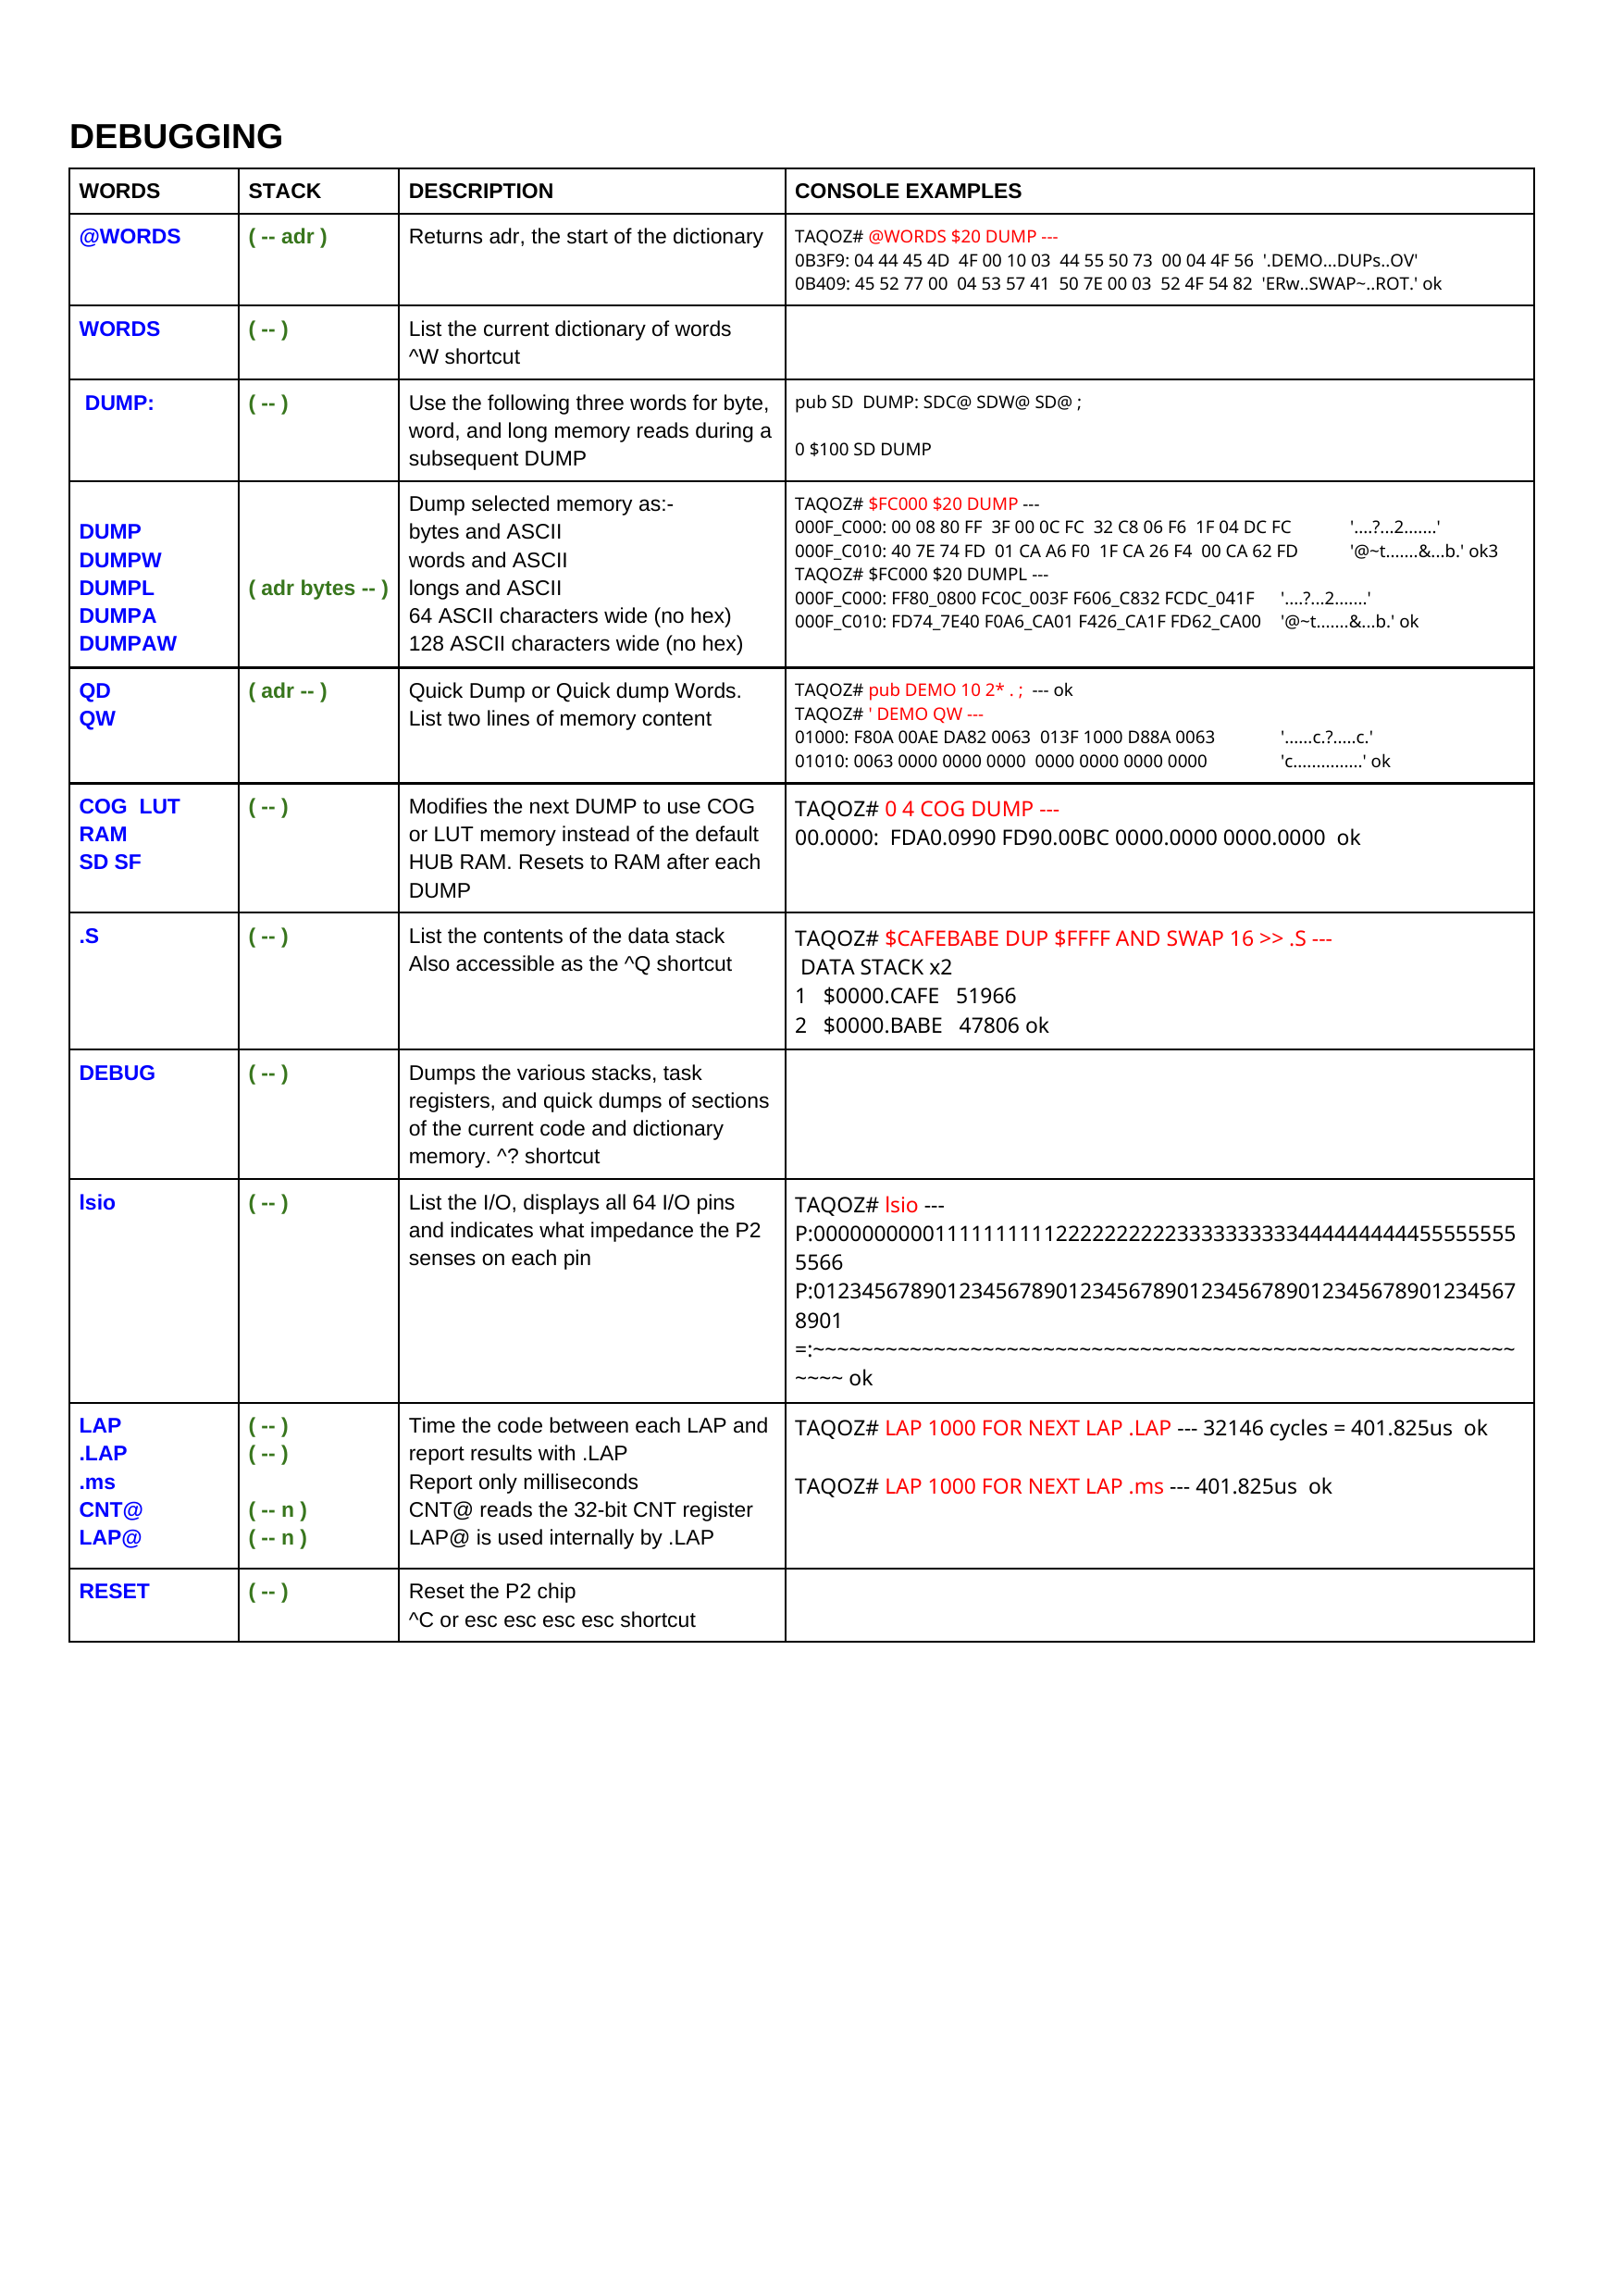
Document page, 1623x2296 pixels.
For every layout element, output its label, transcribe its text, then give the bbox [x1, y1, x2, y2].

table_cell LAP .LAP .ms CNT@ LAP@ [70, 1404, 238, 1568]
table_cell lsio [70, 1180, 238, 1402]
table_cell Time the code between each LAP and report results with .LAP Report only milliseconds CNT@ reads the 32-bit CNT register LAP@ is used internally by .LAP [400, 1404, 785, 1568]
table_cell TAQOZ# LAP 1000 FOR NEXT LAP .LAP --- 32146 cycles = 401.825us ok TAQOZ# LAP 1000 FOR NEXT LAP .ms --- 401.825us ok [787, 1404, 1533, 1568]
table_cell .S [70, 913, 238, 1049]
table_header DESCRIPTION [400, 169, 785, 213]
table_cell ( -- ) [240, 306, 398, 379]
table_cell RESET [70, 1570, 238, 1641]
table_cell Dumps the various stacks, task registers, and quick dumps of sections of the current code and dictionary memory. ^? shortcut [400, 1050, 785, 1178]
table_header CONSOLE EXAMPLES [787, 169, 1533, 213]
table_cell ( -- ) [240, 380, 398, 480]
table_cell ( -- ) [240, 1570, 398, 1641]
table_cell List the current dictionary of words ^W shortcut [400, 306, 785, 379]
subtitle DEBUGGING [69, 116, 1554, 155]
table_cell ( -- ) ( -- ) ( -- n ) ( -- n ) [240, 1404, 398, 1568]
table_cell TAQOZ# 0 4 COG DUMP --- 00.0000: FDA0.0990 FD90.00BC 0000.0000 0000.0000 ok [787, 785, 1533, 912]
table_cell ( -- ) [240, 913, 398, 1049]
table_cell TAQOZ# @WORDS $20 DUMP --- 0B3F9: 04 44 45 4D 4F 00 10 03 44 55 50 73 00 04 4F 56 '.DEMO...DUPs..OV' 0B409: 45 52 77 00 04 53 57 41 50 7E 00 03 52 4F 54 82 'ERw..SWAP~..ROT.' ok [787, 215, 1533, 304]
table_cell [787, 1570, 1533, 1641]
table_cell ( adr bytes -- ) [240, 482, 398, 666]
table_cell DEBUG [70, 1050, 238, 1178]
table_cell ( adr -- ) [240, 669, 398, 782]
table_cell ( -- ) [240, 1050, 398, 1178]
table_cell ( -- ) [240, 1180, 398, 1402]
table_cell Dump selected memory as:- bytes and ASCII words and ASCII longs and ASCII 64 ASCII characters wide (no hex) 128 ASCII characters wide (no hex) [400, 482, 785, 666]
table_cell @WORDS [70, 215, 238, 304]
table_cell Quick Dump or Quick dump Words. List two lines of memory content [400, 669, 785, 782]
table_cell DUMP DUMPW DUMPL DUMPA DUMPAW [70, 482, 238, 666]
table_cell TAQOZ# lsio --- P:00000000001111111111222222222233333333334444444444555555555566 P:01234567890123456789012345678901234567890123456789012345678901 =:~~~~~~~~~~~~~~~~~~~~~~~~~~~~~~~~~~~~~~~~~~~~~~~~~~~~~~~~~~~~~~ ok [787, 1180, 1533, 1402]
table_header WORDS [70, 169, 238, 213]
table_cell COG LUT RAM SD SF [70, 785, 238, 912]
table_cell [787, 306, 1533, 379]
table_cell QD QW [70, 669, 238, 782]
table_header STACK [240, 169, 398, 213]
table_cell ( -- ) [240, 785, 398, 912]
table_cell [787, 1050, 1533, 1178]
table_cell DUMP: [70, 380, 238, 480]
table_cell List the I/O, displays all 64 I/O pins and indicates what impedance the P2 senses on each pin [400, 1180, 785, 1402]
table_cell TAQOZ# $CAFEBABE DUP $FFFF AND SWAP 16 >> .S --- DATA STACK x2 1 $0000.CAFE 51966 2 $0000.BABE 47806 ok [787, 913, 1533, 1049]
table_cell WORDS [70, 306, 238, 379]
table_cell TAQOZ# $FC000 $20 DUMP --- 000F_C000: 00 08 80 FF 3F 00 0C FC 32 C8 06 F6 1F 04 DC FC '....?...2.......' 000F_C010: 40 7E 74 FD 01 CA A6 F0 1F CA 26 F4 00 CA 62 FD '@~t.......&...b.' ok3 TAQOZ# $FC000 $20 DUMPL --- 000F_C000: FF80_0800 FC0C_003F F606_C832 FCDC_041F '....?...2.......' 000F_C010: FD74_7E40 F0A6_CA01 F426_CA1F FD62_CA00 '@~t.......&...b.' ok [787, 482, 1533, 666]
table_cell TAQOZ# pub DEMO 10 2* . ; --- ok TAQOZ# ' DEMO QW --- 01000: F80A 00AE DA82 0063 013F 1000 D88A 0063 '......c.?.....c.' 01010: 0063 0000 0000 0000 0000 0000 0000 0000 'c...............' ok [787, 669, 1533, 782]
table_cell ( -- adr ) [240, 215, 398, 304]
table_cell Returns adr, the start of the dictionary [400, 215, 785, 304]
table_cell List the contents of the data stack Also accessible as the ^Q shortcut [400, 913, 785, 1049]
table_cell Modifies the next DUMP to use COG or LUT memory instead of the default HUB RAM. Resets to RAM after each DUMP [400, 785, 785, 912]
table_cell Use the following three words for byte, word, and long memory reads during a subsequent DUMP [400, 380, 785, 480]
table_cell Reset the P2 chip ^C or esc esc esc esc shortcut [400, 1570, 785, 1641]
table_cell pub SD DUMP: SDC@ SDW@ SD@ ; 0 $100 SD DUMP [787, 380, 1533, 480]
